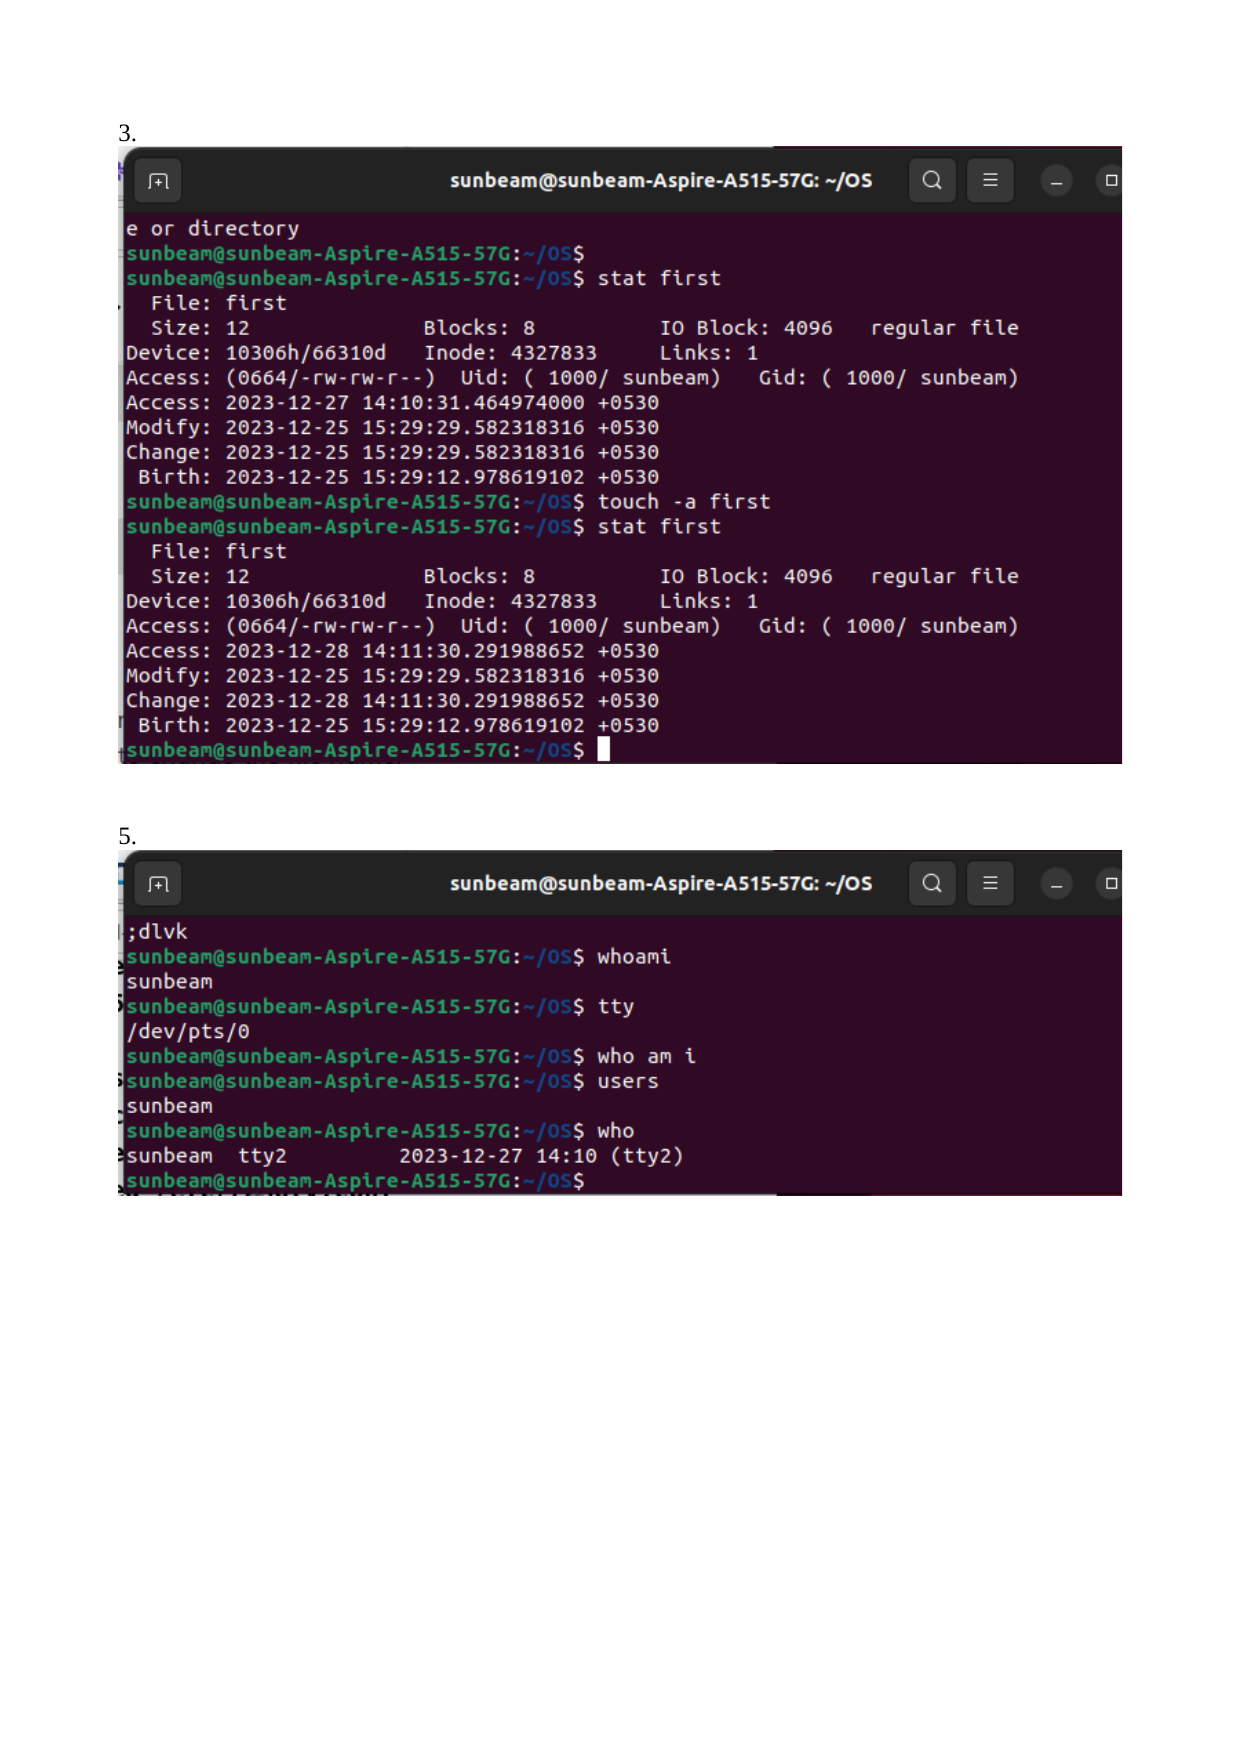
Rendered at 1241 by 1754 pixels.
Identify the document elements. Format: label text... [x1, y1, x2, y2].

picture [118, 850, 1123, 1196]
text 3. [118, 118, 1122, 146]
text 5. [118, 821, 1122, 850]
picture [118, 146, 1123, 764]
